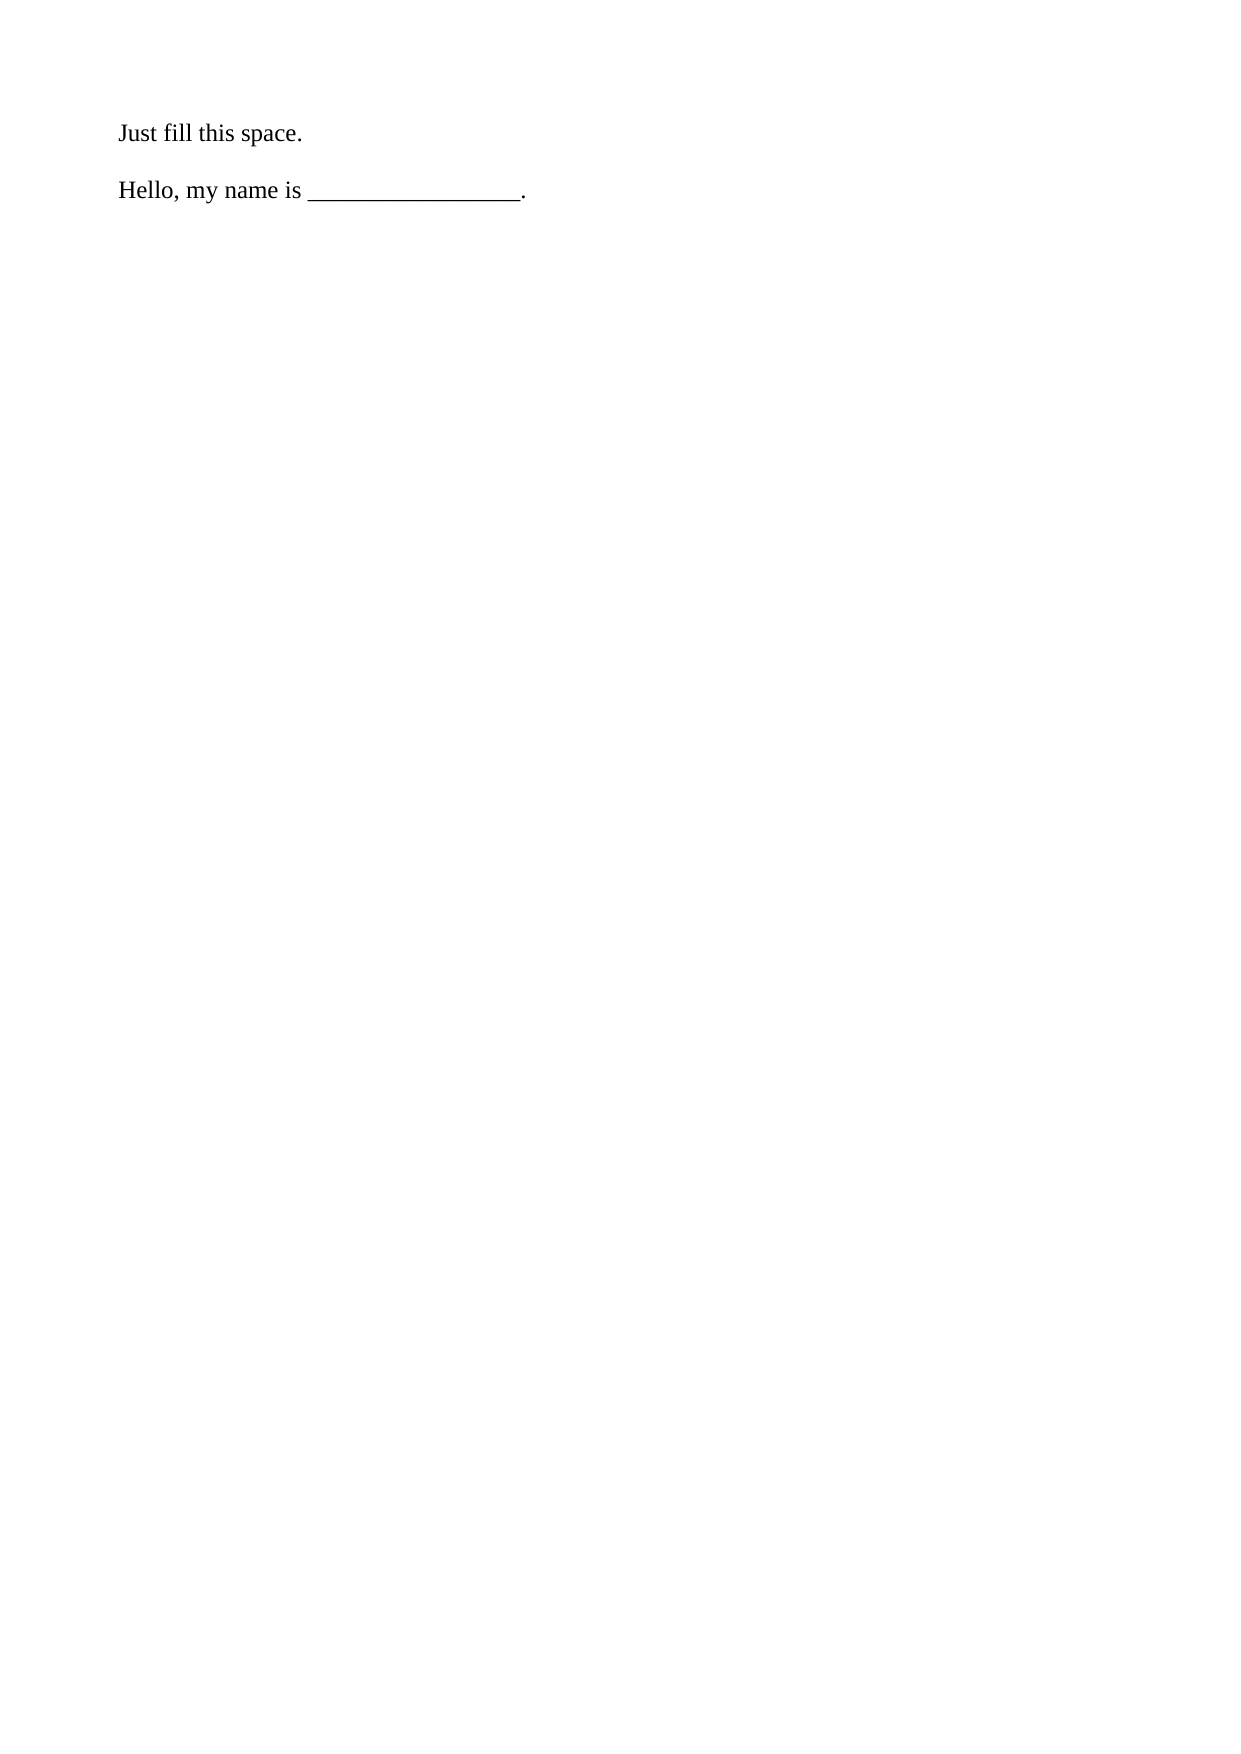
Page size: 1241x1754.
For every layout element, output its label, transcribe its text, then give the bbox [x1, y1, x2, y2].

text Hello, my name is _________________. [118, 176, 1122, 204]
text Just fill this space. [118, 118, 1122, 147]
